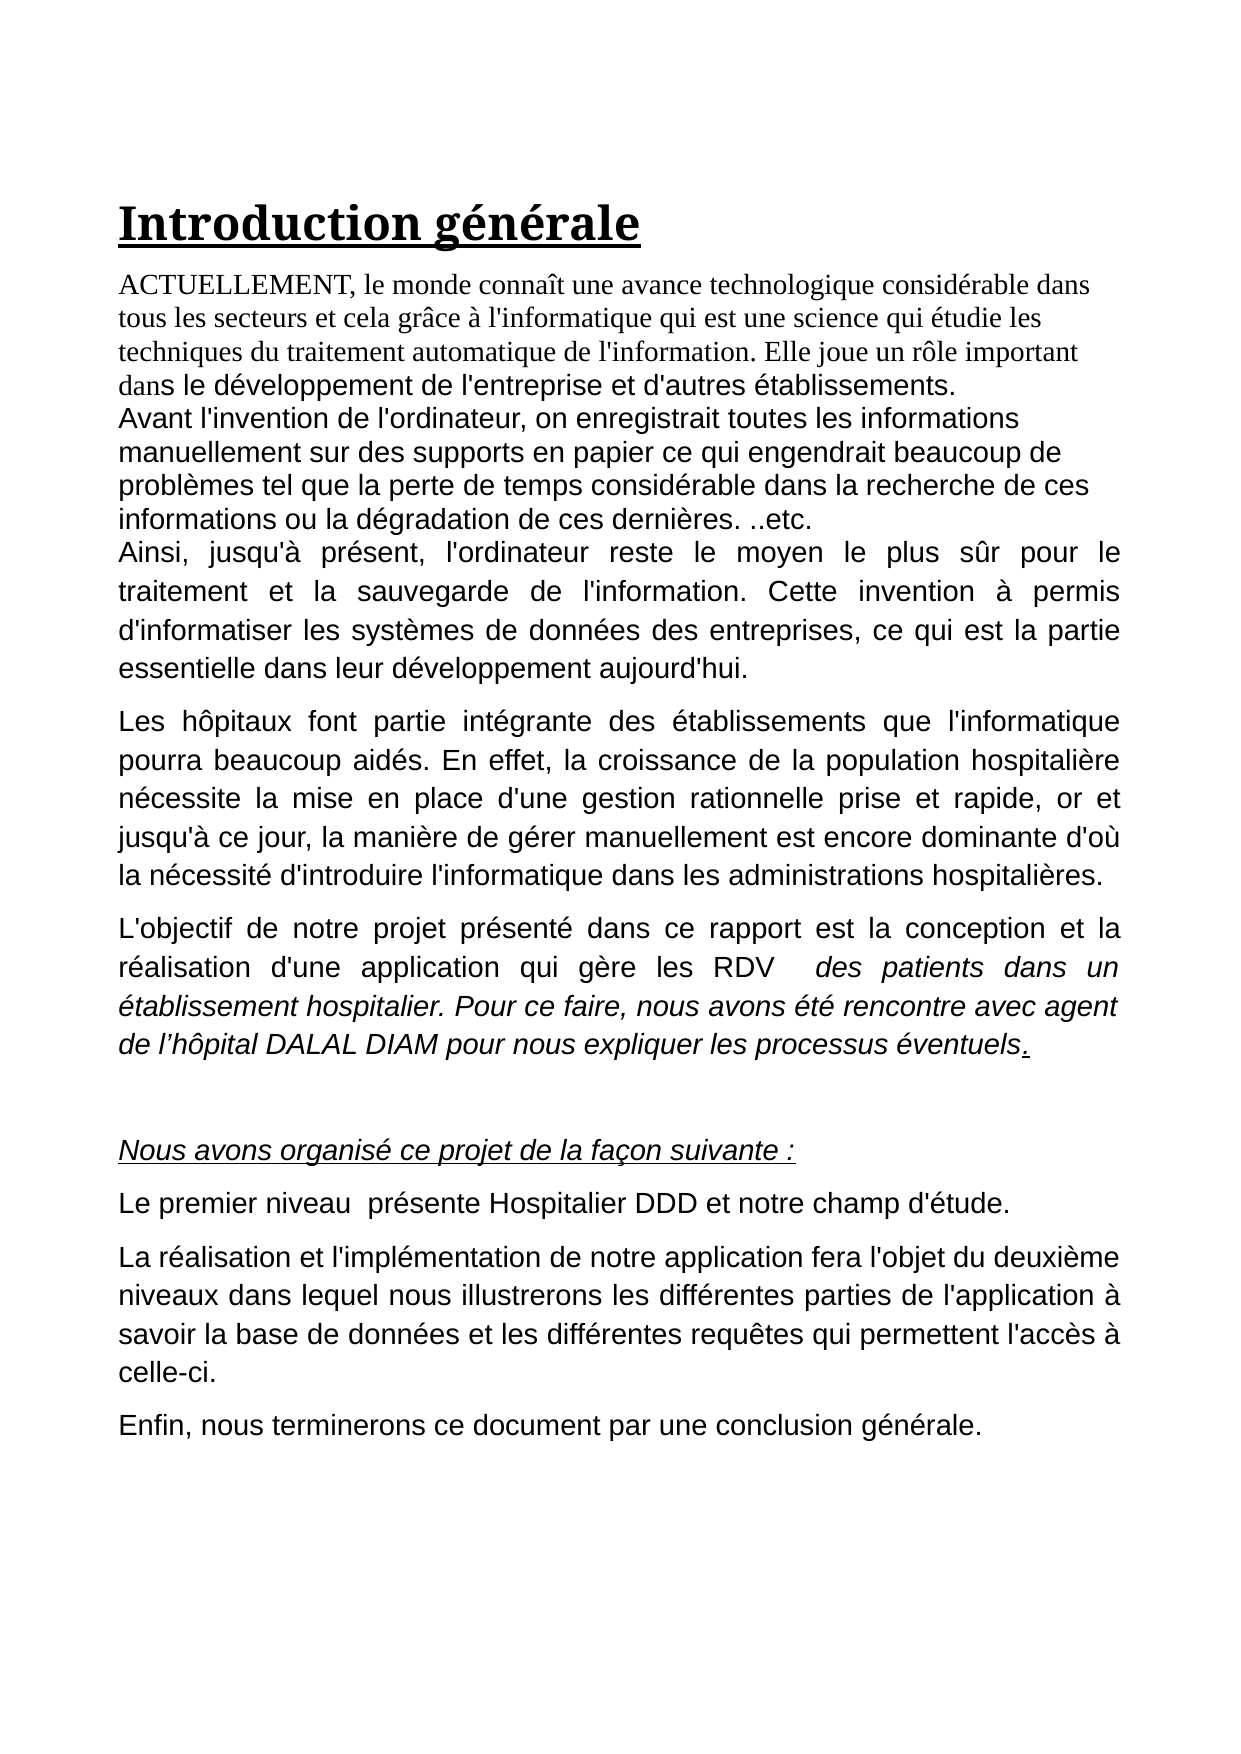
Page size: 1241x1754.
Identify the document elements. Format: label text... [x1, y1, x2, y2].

text Nous avons organisé ce projet de la façon suivante : [118, 1133, 1122, 1167]
text Les hôpitaux font partie intégrante des établissements que l'informatique pourra beaucoup aidés. En effet, la croissance de la population hospitalière nécessite la mise en place d'une gestion rationnelle prise et rapide, or et jusqu'à ce jour, la manière de gérer manuellement est encore dominante d'où la nécessité d'introduire l'informatique dans les administrations hospitalières. [118, 704, 1122, 892]
text La réalisation et l'implémentation de notre application fera l'objet du deuxième niveaux dans lequel nous illustrerons les différentes parties de l'application à savoir la base de données et les différentes requêtes qui permettent l'accès à celle-ci. [118, 1240, 1122, 1389]
text Ainsi, jusqu'à présent, l'ordinateur reste le moyen le plus sûr pour le traitement et la sauvegarde de l'information. Cette invention à permis d'informatiser les systèmes de données des entreprises, ce qui est la partie essentielle dans leur développement aujourd'hui. [118, 536, 1122, 685]
text ACTUELLEMENT, le monde connaît une avance technologique considérable dans tous les secteurs et cela grâce à l'informatique qui est une science qui étudie les techniques du traitement automatique de l'information. Elle joue un rôle important dans le développement de l'entreprise et d'autres établissements. [118, 267, 1122, 401]
text Avant l'invention de l'ordinateur, on enregistrait toutes les informations manuellement sur des supports en papier ce qui engendrait beaucoup de problèmes tel que la perte de temps considérable dans la recherche de ces informations ou la dégradation de ces dernières. ..etc. [118, 401, 1122, 536]
text L'objectif de notre projet présenté dans ce rapport est la conception et la réalisation d'une application qui gère les RDV des patients dans un établissement hospitalier. Pour ce faire, nous avons été rencontre avec agent de l’hôpital DALAL DIAM pour nous expliquer les processus éventuels. [118, 912, 1122, 1061]
text Le premier niveau présente Hospitalier DDD et notre champ d'étude. [118, 1187, 1122, 1220]
text Enfin, nous terminerons ce document par une conclusion générale. [118, 1408, 1122, 1442]
subtitle Introduction générale [118, 191, 1122, 254]
